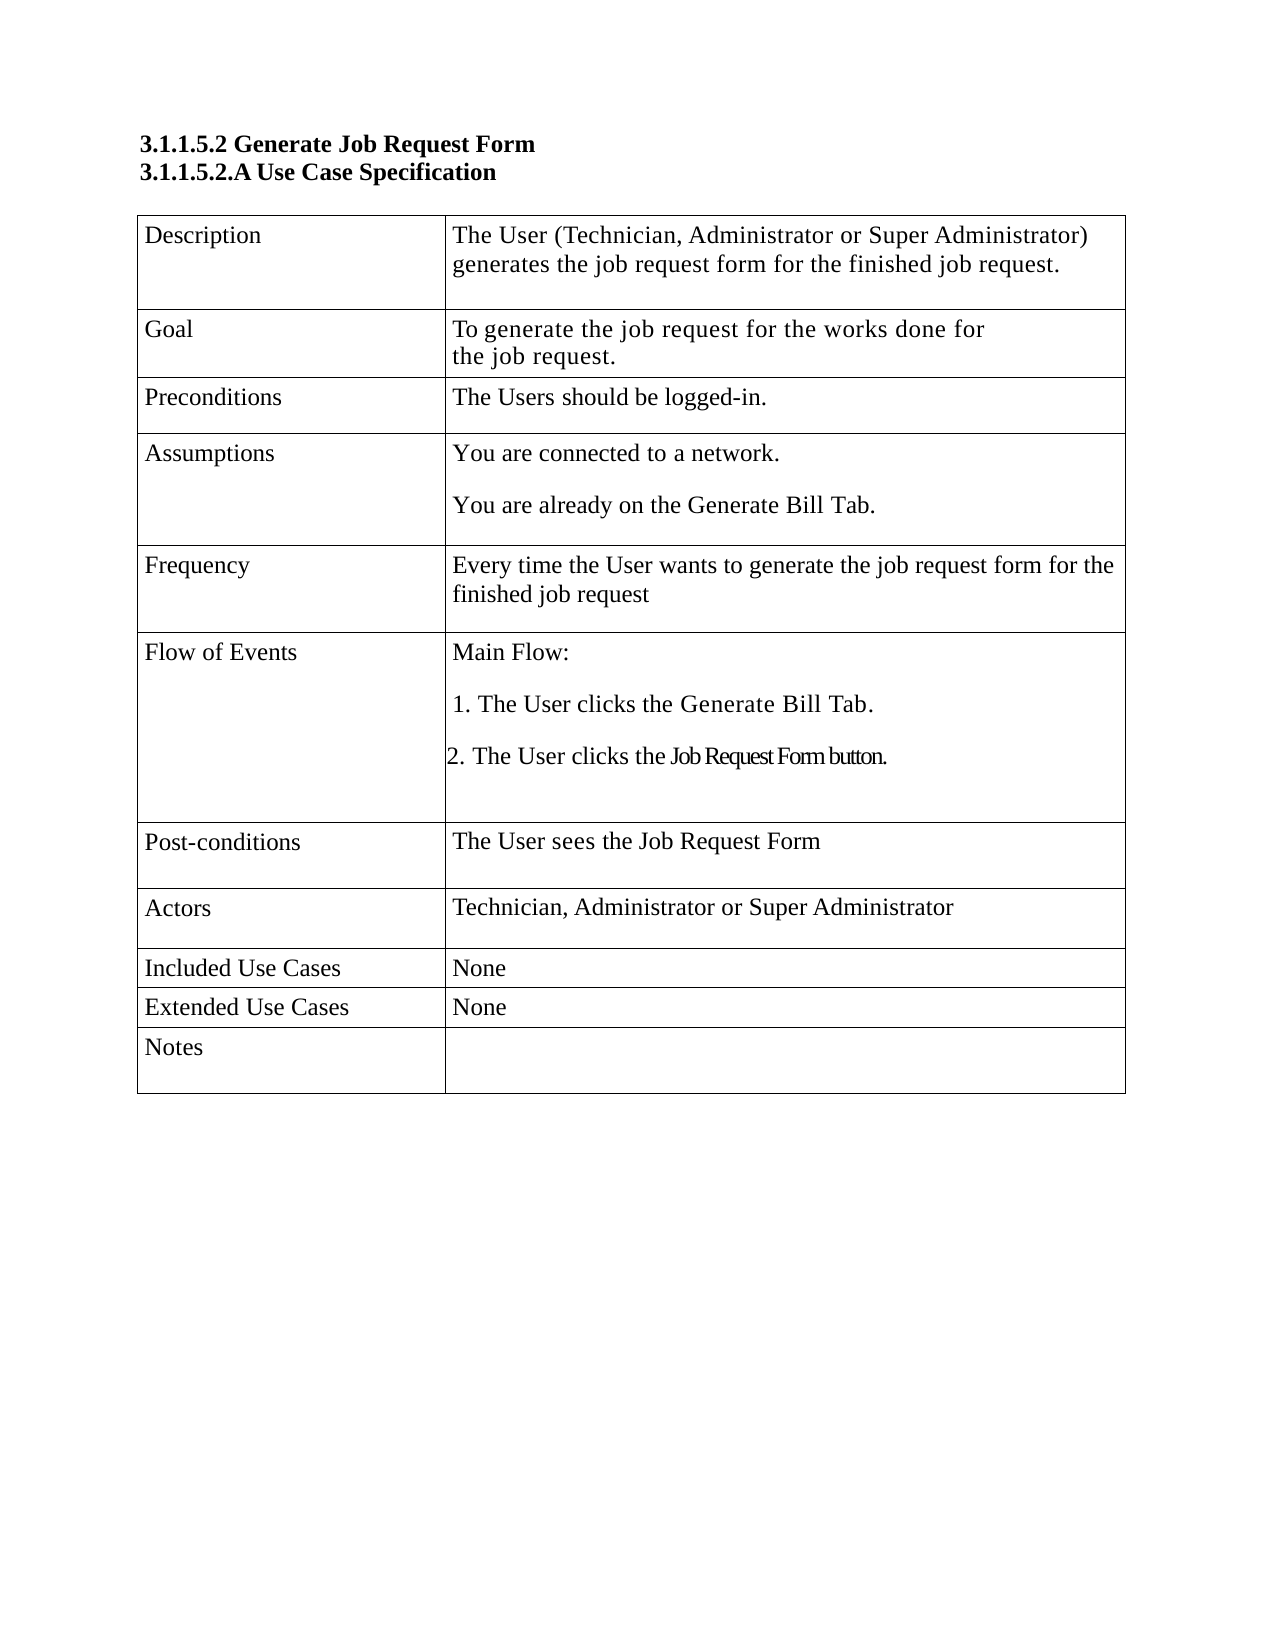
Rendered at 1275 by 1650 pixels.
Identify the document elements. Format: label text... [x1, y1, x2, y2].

table_cell The Users should be logged-in. [446, 378, 1125, 432]
table_header The User (Technician, Administrator or Super Administrator) generates the job request form for the finished job request. [446, 216, 1125, 309]
table_cell Frequency [138, 546, 445, 632]
table_cell None [446, 988, 1125, 1027]
table_cell To generate the job request for the works done for the job request. [446, 310, 1125, 377]
table_cell None [446, 949, 1125, 987]
table_cell Goal [138, 310, 445, 377]
table_cell Flow of Events [138, 633, 445, 822]
table_cell Extended Use Cases [138, 988, 445, 1027]
text 3.1.1.5.2 Generate Job Request Form [139, 129, 1135, 157]
table_cell Notes [138, 1028, 445, 1093]
table_cell Every time the User wants to generate the job request form for the finished job request [446, 546, 1125, 632]
table_cell Post-conditions [138, 823, 445, 888]
table_cell Assumptions [138, 434, 445, 545]
table_cell Included Use Cases [138, 949, 445, 987]
table_cell Main Flow: 1. The User clicks the Generate Bill Tab. 2. The User clicks the Job Request Form button. [446, 633, 1125, 822]
table_cell The User sees the Job Request Form [446, 823, 1125, 888]
table_cell You are connected to a network. You are already on the Generate Bill Tab. [446, 434, 1125, 545]
table_header Description [138, 216, 445, 309]
table_cell Preconditions [138, 378, 445, 432]
text 3.1.1.5.2.A Use Case Specification [139, 157, 1135, 186]
table_cell Actors [138, 889, 445, 948]
table_cell [446, 1028, 1125, 1093]
table_cell Technician, Administrator or Super Administrator [446, 889, 1125, 948]
